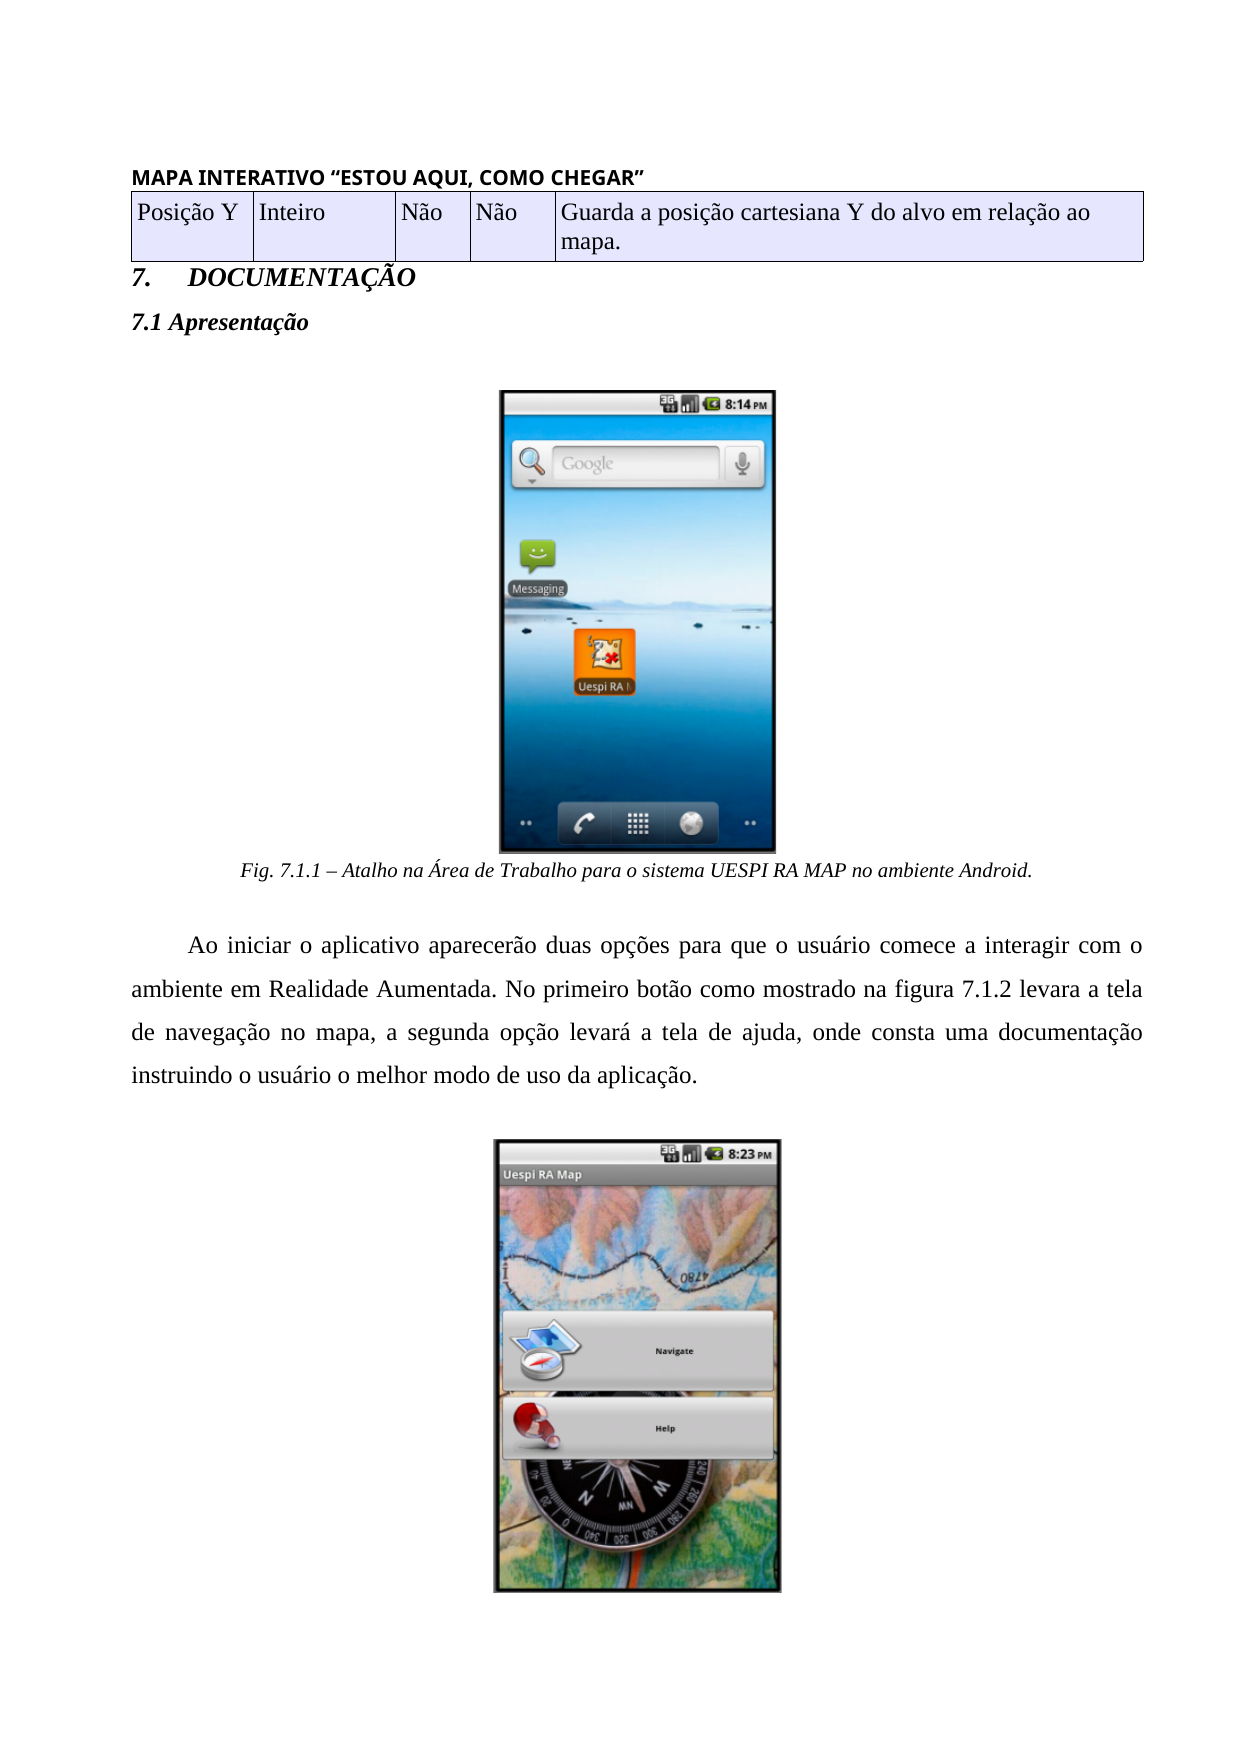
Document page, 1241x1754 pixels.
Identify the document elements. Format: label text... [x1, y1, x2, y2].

table_cell Não [471, 192, 555, 261]
table_cell Não [396, 192, 470, 261]
table_cell Inteiro [254, 192, 395, 261]
table_cell Guarda a posição cartesiana Y do alvo em relação ao mapa. [556, 192, 1143, 261]
list 7.1 Apresentação [131, 307, 1144, 336]
text Fig. 7.1.1 – Atalho na Área de Trabalho para o sistema UESPI RA MAP no ambiente Android. [131, 858, 1144, 882]
list DOCUMENTAÇÃO [131, 261, 1144, 292]
table_cell Posição Y [132, 192, 253, 261]
text Ao iniciar o aplicativo aparecerão duas opções para que o usuário comece a interagir com o ambiente em Realidade Aumentada. No primeiro botão como mostrado na figura 7.1.2 levara a tela de navegação no mapa, a segunda opção levará a tela de ajuda, onde consta uma documentação instruindo o usuário o melhor modo de uso da aplicação. [131, 931, 1144, 1089]
